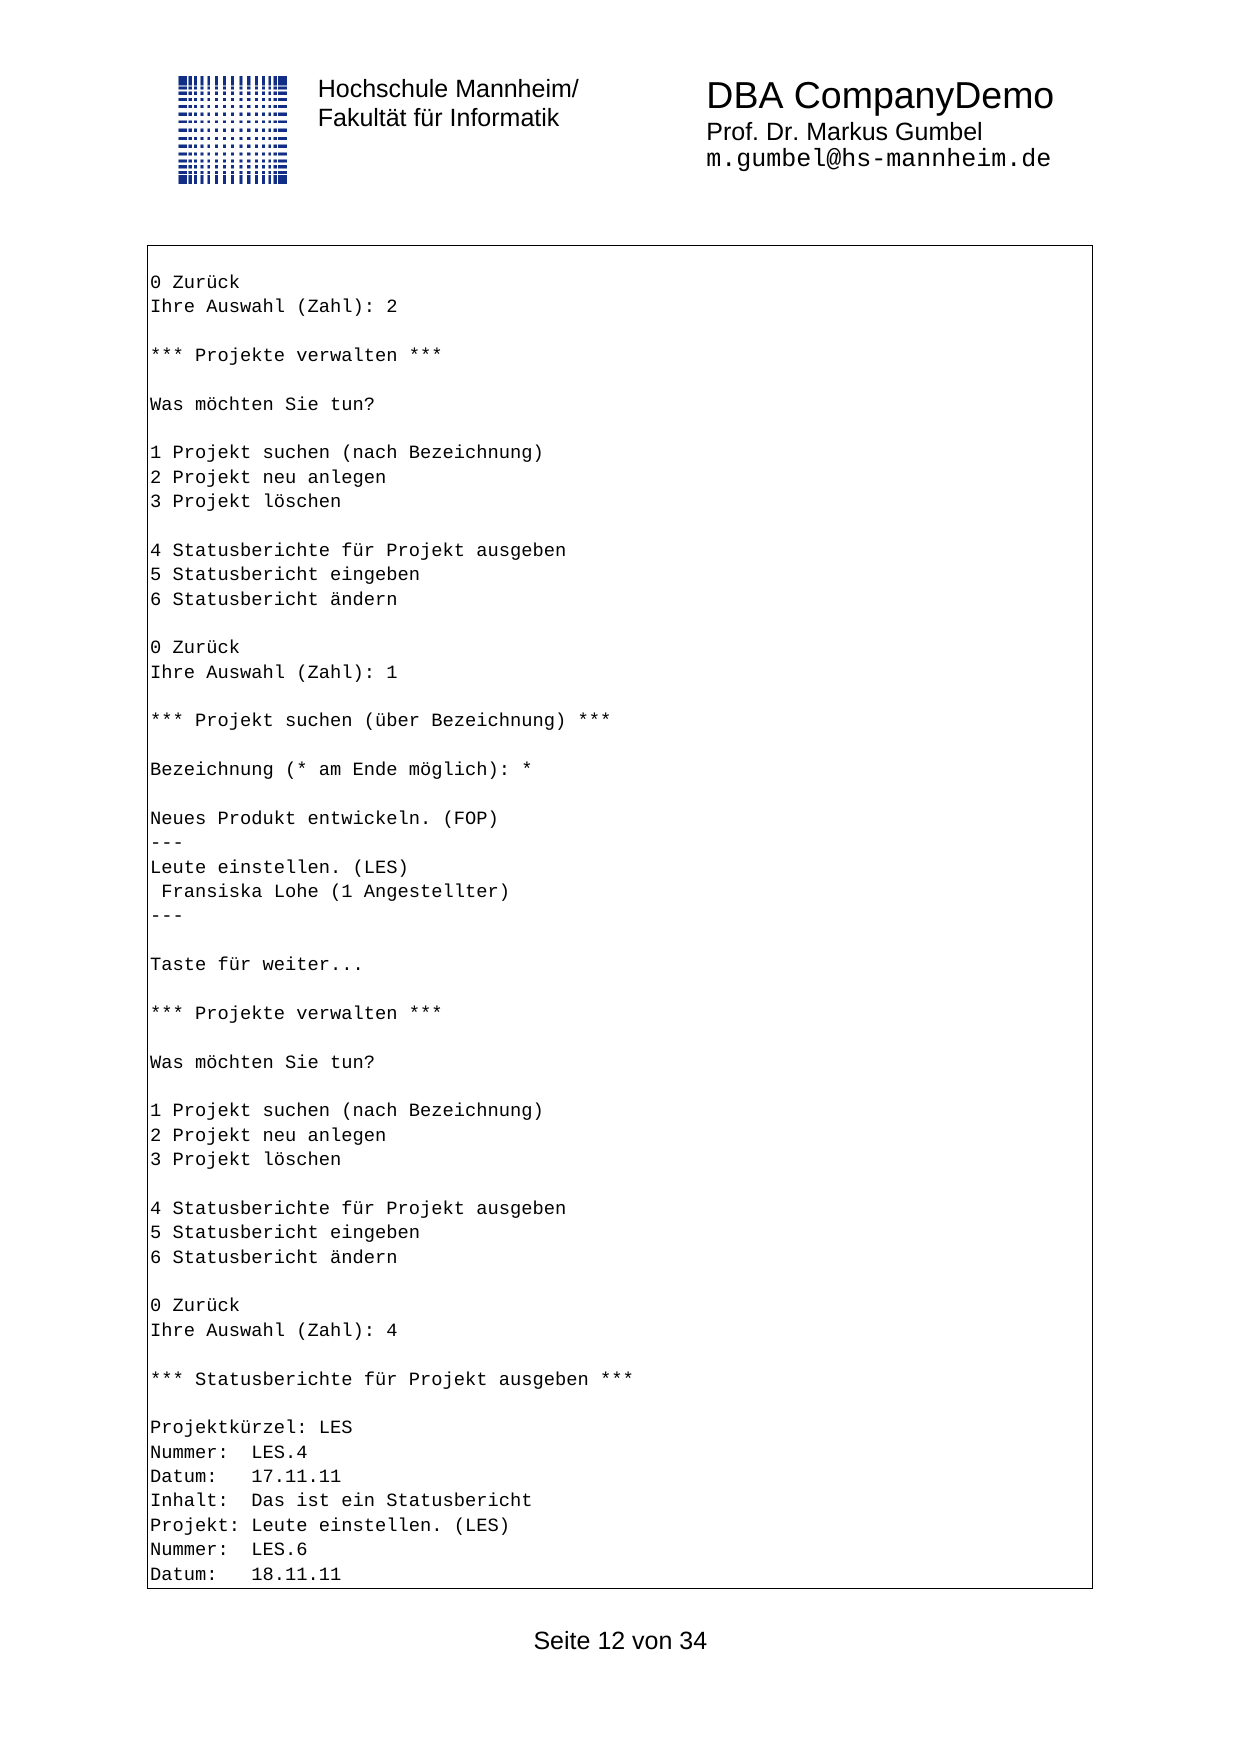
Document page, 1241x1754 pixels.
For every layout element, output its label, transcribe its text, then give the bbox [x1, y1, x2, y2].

text Bezeichnung (* am Ende möglich): * [148, 757, 1092, 781]
text --- [148, 903, 1092, 927]
text 0 Zurück [148, 269, 1092, 294]
text 1 Projekt suchen (nach Bezeichnung) [148, 1098, 1092, 1122]
text 6 Statusbericht ändern [148, 1244, 1092, 1269]
text 4 Statusberichte für Projekt ausgeben [148, 537, 1092, 562]
text 5 Statusbericht eingeben [148, 1220, 1092, 1244]
text *** Statusberichte für Projekt ausgeben *** [148, 1366, 1092, 1391]
text Taste für weiter... [148, 952, 1092, 976]
text 2 Projekt neu anlegen [148, 464, 1092, 489]
text 1 Projekt suchen (nach Bezeichnung) [148, 440, 1092, 464]
text Was möchten Sie tun? [148, 1049, 1092, 1074]
text Inhalt: Das ist ein Statusbericht [148, 1488, 1092, 1512]
text Datum: 18.11.11 [148, 1561, 1092, 1588]
text Neues Produkt entwickeln. (FOP) [148, 806, 1092, 830]
text 4 Statusberichte für Projekt ausgeben [148, 1196, 1092, 1220]
text Leute einstellen. (LES) [148, 854, 1092, 879]
text Was möchten Sie tun? [148, 391, 1092, 416]
text 3 Projekt löschen [148, 489, 1092, 513]
text *** Projekt suchen (über Bezeichnung) *** [148, 708, 1092, 732]
text 2 Projekt neu anlegen [148, 1122, 1092, 1147]
text Ihre Auswahl (Zahl): 1 [148, 659, 1092, 684]
text 5 Statusbericht eingeben [148, 562, 1092, 586]
text Nummer: LES.6 [148, 1537, 1092, 1561]
picture [176, 73, 289, 185]
text *** Projekte verwalten *** [148, 1001, 1092, 1025]
text 0 Zurück [148, 635, 1092, 659]
text Projekt: Leute einstellen. (LES) [148, 1512, 1092, 1537]
text 3 Projekt löschen [148, 1147, 1092, 1171]
text Ihre Auswahl (Zahl): 4 [148, 1317, 1092, 1342]
text Fransiska Lohe (1 Angestellter) [148, 879, 1092, 903]
text Projektkürzel: LES [148, 1415, 1092, 1439]
text 0 Zurück [148, 1293, 1092, 1317]
text --- [148, 830, 1092, 854]
text Datum: 17.11.11 [148, 1464, 1092, 1488]
text Nummer: LES.4 [148, 1439, 1092, 1464]
text *** Projekte verwalten *** [148, 342, 1092, 367]
text Ihre Auswahl (Zahl): 2 [148, 294, 1092, 318]
text 6 Statusbericht ändern [148, 586, 1092, 611]
